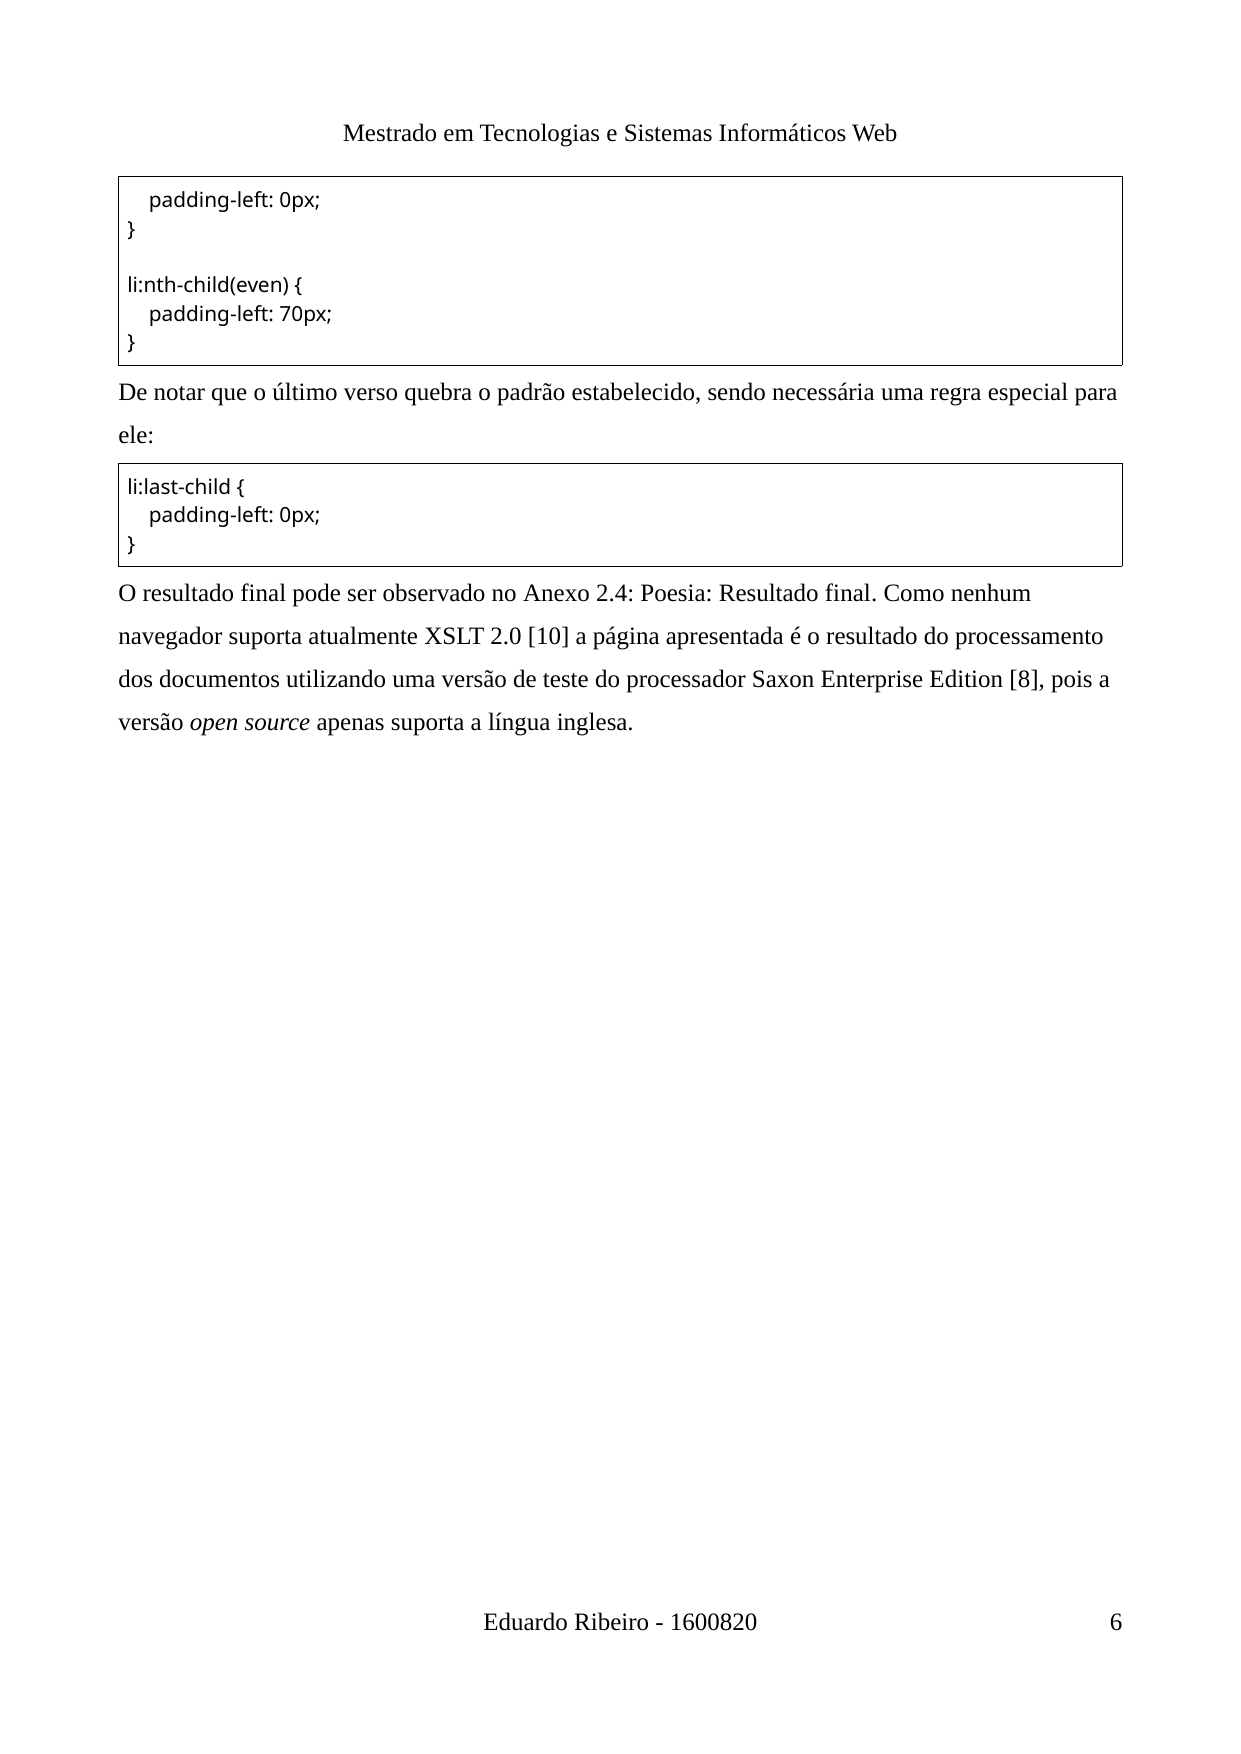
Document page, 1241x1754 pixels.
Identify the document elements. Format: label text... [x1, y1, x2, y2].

text li:nth-child(even) { [119, 262, 1122, 290]
text li:last-child { [119, 464, 1122, 491]
text padding-left: 0px; [119, 491, 1122, 520]
text } [119, 205, 1122, 242]
text De notar que o último verso quebra o padrão estabelecido, sendo necessária uma regra especial para ele: [118, 377, 1122, 448]
text } [119, 520, 1122, 566]
text } [119, 318, 1122, 365]
text O resultado final pode ser observado no Anexo 2.4: Poesia: Resultado final. Como nenhum navegador suporta atualmente XSLT 2.0 [10] a página apresentada é o resultado do processamento dos documentos utilizando uma versão de teste do processador Saxon Enterprise Edition [8], pois a versão open source apenas suporta a língua inglesa. [118, 578, 1122, 736]
text padding-left: 0px; [119, 177, 1122, 205]
text padding-left: 70px; [119, 290, 1122, 318]
